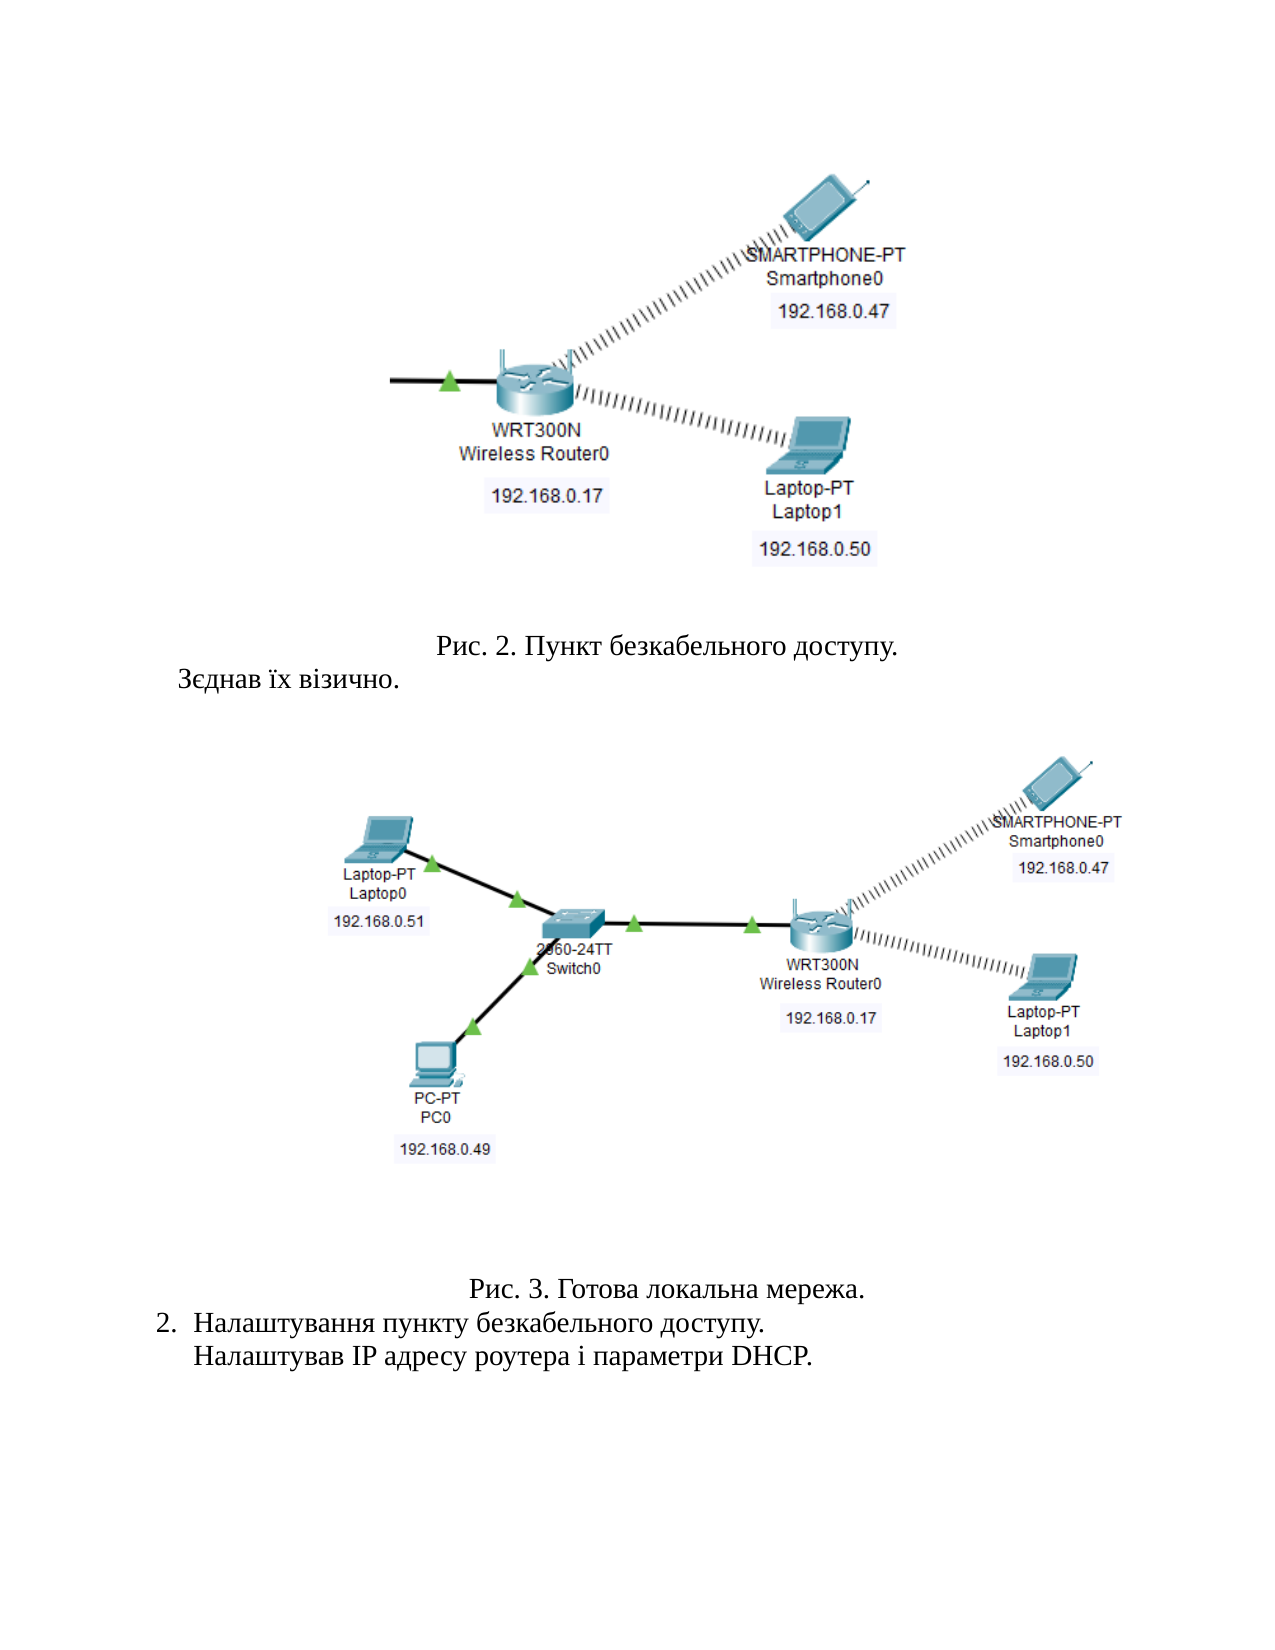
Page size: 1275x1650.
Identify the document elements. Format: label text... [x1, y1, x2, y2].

text Налаштував IP адресу роутера і параметри DHCP. [193, 1338, 1157, 1372]
list Налаштування пункту безкабельного доступу. [156, 1305, 1157, 1338]
text Зєднав їх візично. [118, 661, 1157, 695]
text Рис. 3. Готова локальна мережа. [118, 1271, 1157, 1305]
text Рис. 2. Пункт безкабельного доступу. [118, 628, 1157, 661]
